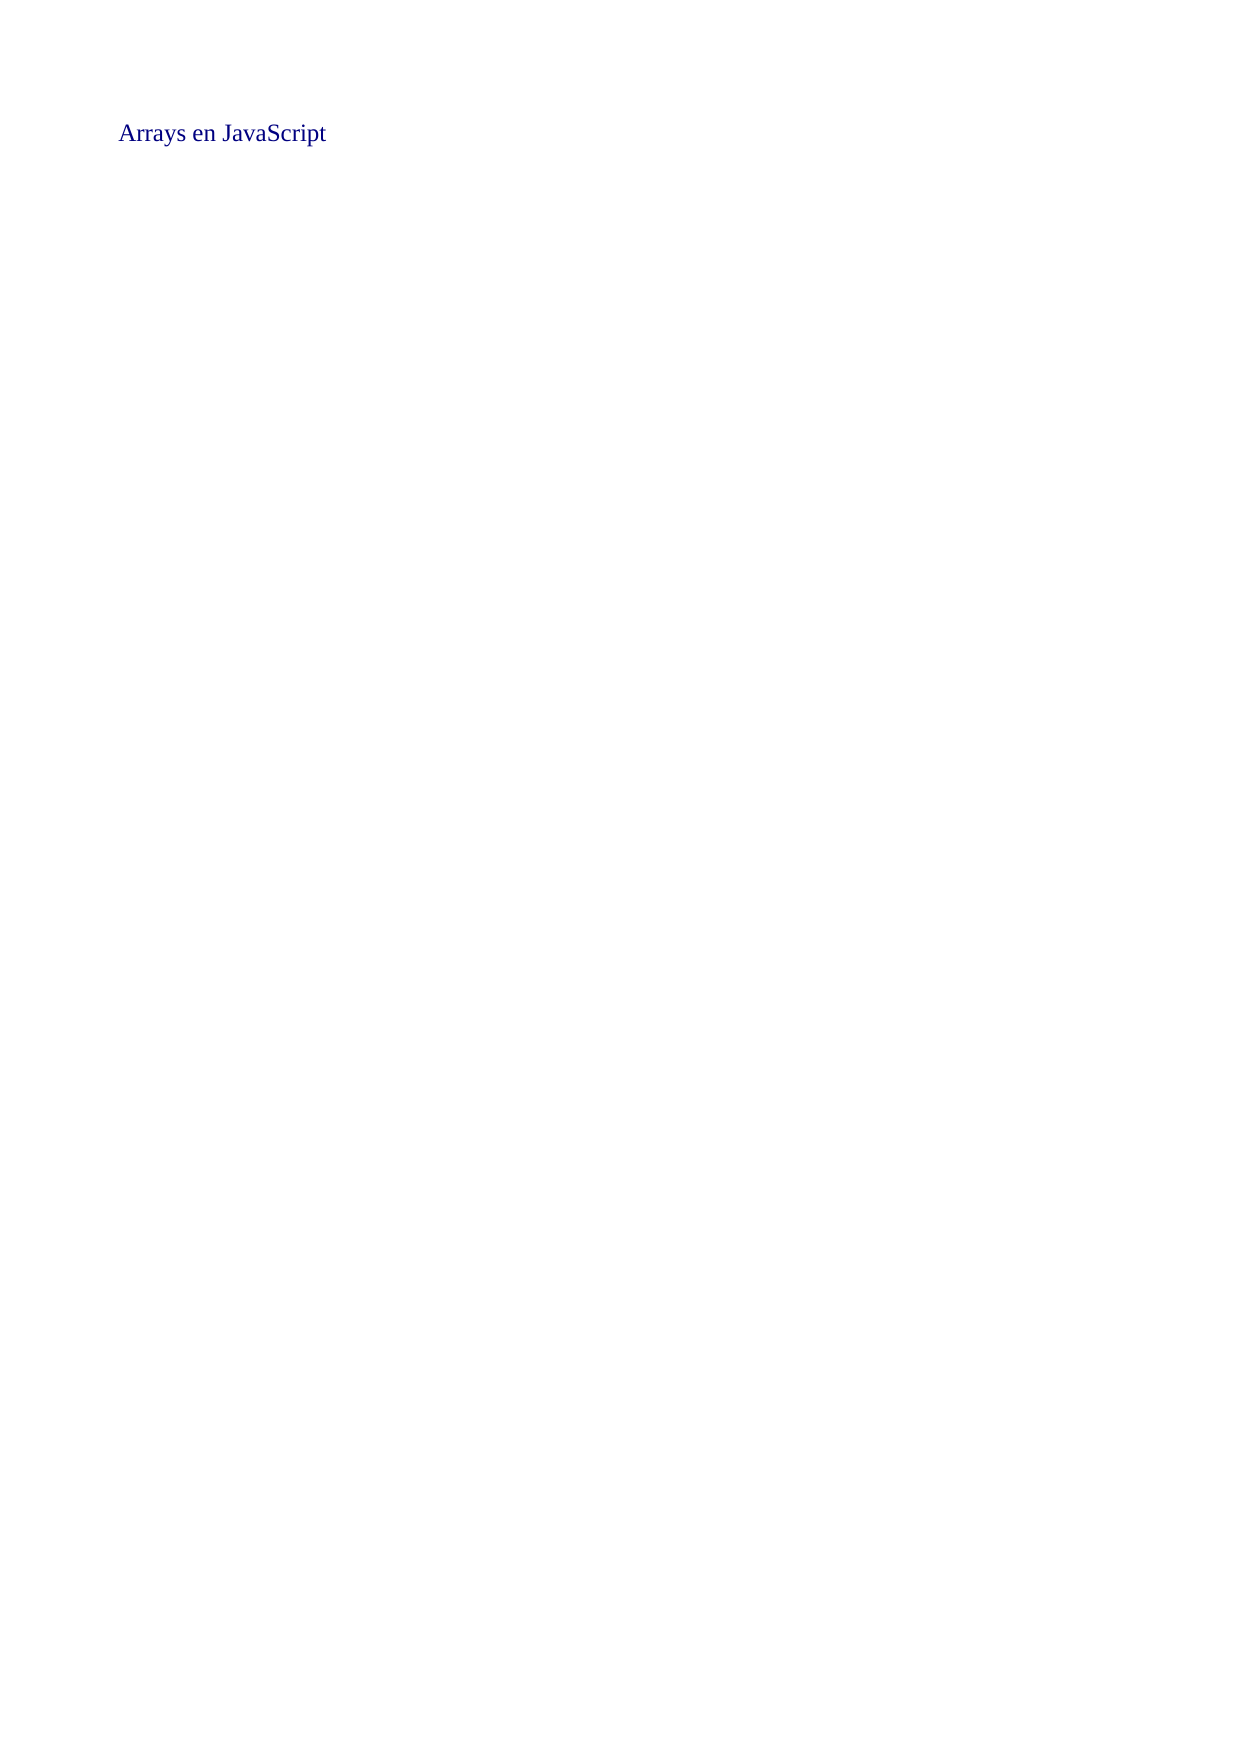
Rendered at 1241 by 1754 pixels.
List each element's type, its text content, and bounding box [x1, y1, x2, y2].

text Arrays en JavaScript [118, 118, 1122, 147]
